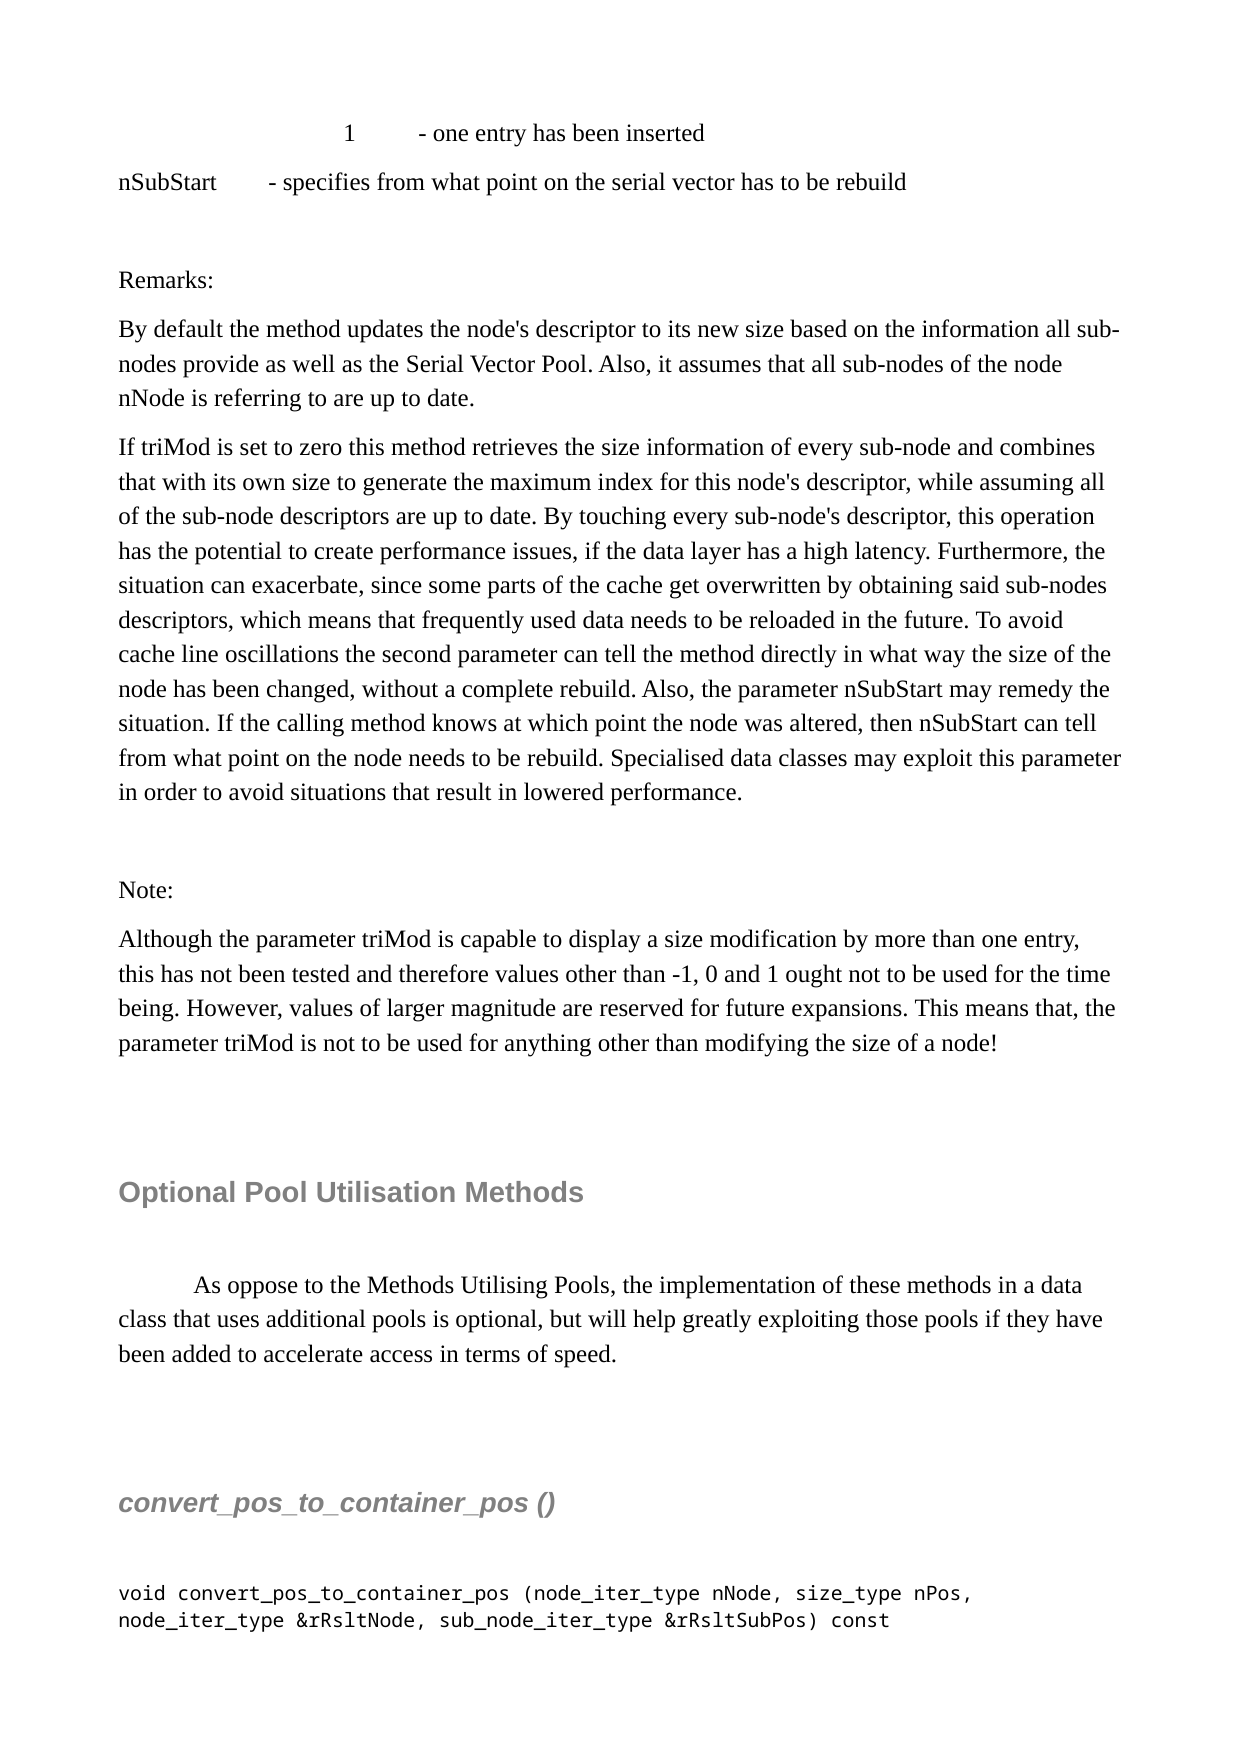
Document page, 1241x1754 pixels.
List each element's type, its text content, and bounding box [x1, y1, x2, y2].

text By default the method updates the node's descriptor to its new size based on the information all sub-nodes provide as well as the Serial Vector Pool. Also, it assumes that all sub-nodes of the node nNode is referring to are up to date. [118, 314, 1122, 412]
text Remarks: [118, 265, 1122, 294]
text As oppose to the Methods Utilising Pools, the implementation of these methods in a data class that uses additional pools is optional, but will help greatly exploiting those pools if they have been added to accelerate access in terms of speed. [118, 1270, 1122, 1368]
subtitle Optional Pool Utilisation Methods [118, 1175, 1122, 1208]
text Although the parameter triMod is capable to display a size modification by more than one entry, this has not been tested and therefore values other than -1, 0 and 1 ought not to be used for the time being. However, values of larger magnitude are reserved for future expansions. This means that, the parameter triMod is not to be used for anything other than modifying the size of a node! [118, 924, 1122, 1057]
subtitle convert_pos_to_container_pos () [118, 1486, 1122, 1518]
text If triMod is set to zero this method retrieves the size information of every sub-node and combines that with its own size to generate the maximum index for this node's descriptor, while assuming all of the sub-node descriptors are up to date. By touching every sub-node's descriptor, this operation has the potential to create performance issues, if the data layer has a high latency. Furthermore, the situation can exacerbate, since some parts of the cache get overwritten by obtaining said sub-nodes descriptors, which means that frequently used data needs to be reloaded in the future. To avoid cache line oscillations the second parameter can tell the method directly in what way the size of the node has been changed, without a complete rebuild. Also, the parameter nSubStart may remedy the situation. If the calling method knows at which point the node was altered, then nSubStart can tell from what point on the node needs to be rebuild. Specialised data classes may exploit this parameter in order to avoid situations that result in lowered performance. [118, 432, 1122, 806]
text void convert_pos_to_container_pos (node_iter_type nNode, size_type nPos, node_iter_type &rRsltNode, sub_node_iter_type &rRsltSubPos) const [118, 1580, 1122, 1634]
text 1 - one entry has been inserted [118, 118, 1122, 147]
text Note: [118, 875, 1122, 904]
text nSubStart - specifies from what point on the serial vector has to be rebuild [118, 167, 1122, 196]
